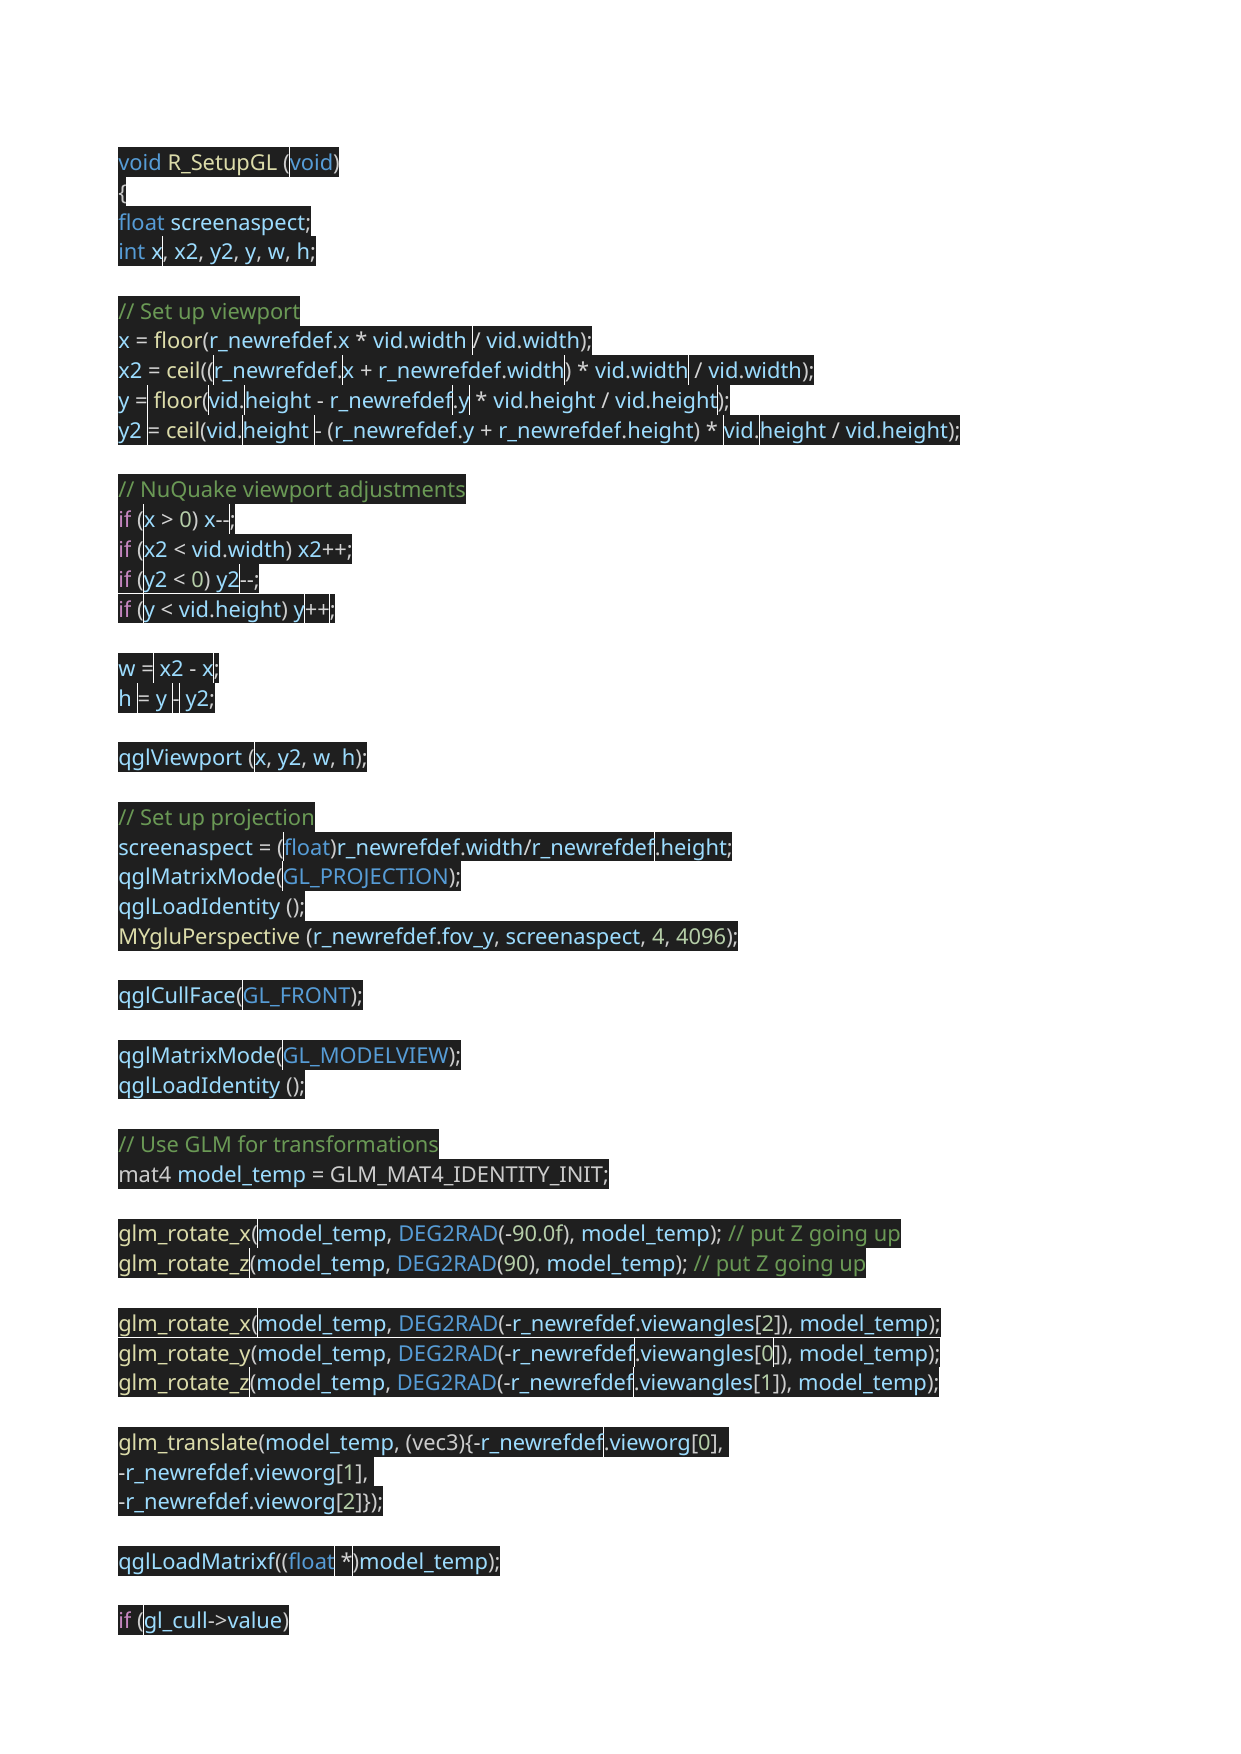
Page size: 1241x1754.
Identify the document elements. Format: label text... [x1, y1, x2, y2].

text screenaspect = (float)r_newrefdef.width/r_newrefdef.height; [118, 832, 1122, 861]
text y = floor(vid.height - r_newrefdef.y * vid.height / vid.height); [118, 385, 1122, 415]
text { [118, 177, 1122, 206]
text qglLoadIdentity (); [118, 1070, 1122, 1099]
text if (y2 < 0) y2--; [118, 564, 1122, 593]
text mat4 model_temp = GLM_MAT4_IDENTITY_INIT; [118, 1159, 1122, 1189]
text // Use GLM for transformations [118, 1129, 1122, 1159]
text float screenaspect; [118, 206, 1122, 236]
text if (gl_cull->value) [118, 1605, 1122, 1635]
text -r_newrefdef.vieworg[1], [118, 1457, 1122, 1486]
text int x, x2, y2, y, w, h; [118, 236, 1122, 266]
text glm_rotate_y(model_temp, DEG2RAD(-r_newrefdef.viewangles[0]), model_temp); [118, 1337, 1122, 1367]
text void R_SetupGL (void) [118, 147, 1122, 177]
text MYgluPerspective (r_newrefdef.fov_y, screenaspect, 4, 4096); [118, 921, 1122, 951]
text y2 = ceil(vid.height - (r_newrefdef.y + r_newrefdef.height) * vid.height / vid.height); [118, 415, 1122, 445]
text w = x2 - x; [118, 653, 1122, 683]
text if (x2 < vid.width) x2++; [118, 534, 1122, 564]
text glm_rotate_x(model_temp, DEG2RAD(-r_newrefdef.viewangles[2]), model_temp); [118, 1308, 1122, 1337]
text glm_rotate_z(model_temp, DEG2RAD(-r_newrefdef.viewangles[1]), model_temp); [118, 1367, 1122, 1397]
text qglLoadMatrixf((float *)model_temp); [118, 1546, 1122, 1576]
text // Set up viewport [118, 296, 1122, 326]
text x2 = ceil((r_newrefdef.x + r_newrefdef.width) * vid.width / vid.width); [118, 355, 1122, 385]
text glm_rotate_x(model_temp, DEG2RAD(-90.0f), model_temp); // put Z going up [118, 1218, 1122, 1248]
text qglLoadIdentity (); [118, 891, 1122, 921]
text glm_rotate_z(model_temp, DEG2RAD(90), model_temp); // put Z going up [118, 1248, 1122, 1278]
text x = floor(r_newrefdef.x * vid.width / vid.width); [118, 326, 1122, 355]
text qglMatrixMode(GL_PROJECTION); [118, 861, 1122, 891]
text if (y < vid.height) y++; [118, 593, 1122, 623]
text if (x > 0) x--; [118, 504, 1122, 534]
text qglCullFace(GL_FRONT); [118, 980, 1122, 1010]
text glm_translate(model_temp, (vec3){-r_newrefdef.vieworg[0], [118, 1427, 1122, 1457]
text h = y - y2; [118, 683, 1122, 713]
text // NuQuake viewport adjustments [118, 474, 1122, 504]
text -r_newrefdef.vieworg[2]}); [118, 1486, 1122, 1516]
text qglViewport (x, y2, w, h); [118, 742, 1122, 772]
text qglMatrixMode(GL_MODELVIEW); [118, 1040, 1122, 1070]
text // Set up projection [118, 802, 1122, 832]
